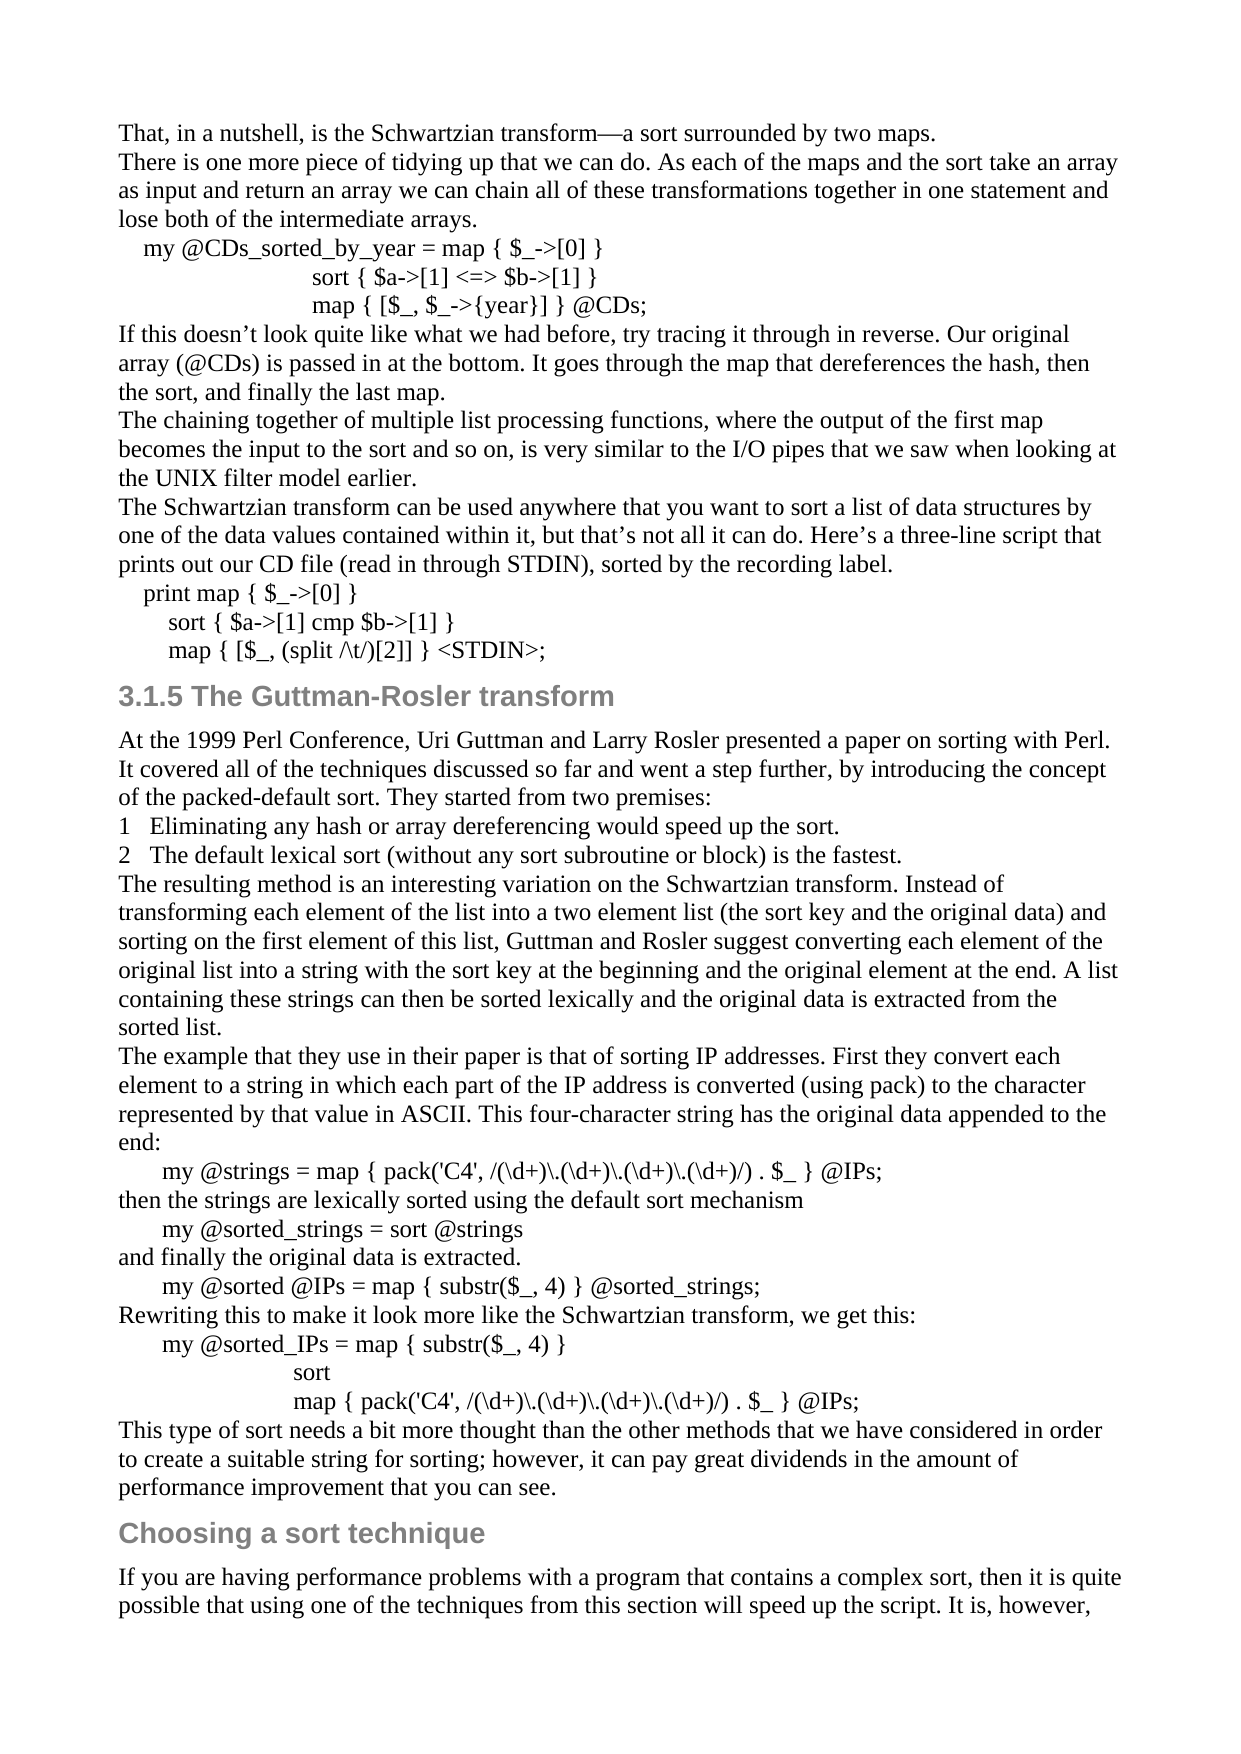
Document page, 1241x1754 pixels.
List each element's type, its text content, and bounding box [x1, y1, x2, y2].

text sort { $a->[1] <=> $b->[1] } [118, 262, 1122, 291]
text This type of sort needs a bit more thought than the other methods that we have considered in order to create a suitable string for sorting; however, it can pay great dividends in the amount of performance improvement that you can see. [118, 1415, 1122, 1501]
text my @sorted @IPs = map { substr($_, 4) } @sorted_strings; [118, 1271, 1122, 1300]
text There is one more piece of tidying up that we can do. As each of the maps and the sort take an array as input and return an array we can chain all of these transformations together in one statement and lose both of the intermediate arrays. [118, 147, 1122, 233]
text That, in a nutshell, is the Schwartzian transform—a sort surrounded by two maps. [118, 118, 1122, 147]
text sort { $a->[1] cmp $b->[1] } [118, 607, 1122, 636]
text map { [$_, $_->{year}] } @CDs; [118, 291, 1122, 319]
text 2 The default lexical sort (without any sort subroutine or block) is the fastest. [118, 840, 1122, 869]
text map { pack('C4', /(\d+)\.(\d+)\.(\d+)\.(\d+)/) . $_ } @IPs; [118, 1386, 1122, 1415]
text At the 1999 Perl Conference, Uri Guttman and Larry Rosler presented a paper on sorting with Perl. It covered all of the techniques discussed so far and went a step further, by introducing the concept of the packed-default sort. They started from two premises: [118, 725, 1122, 811]
text 1 Eliminating any hash or array dereferencing would speed up the sort. [118, 811, 1122, 840]
text The Schwartzian transform can be used anywhere that you want to sort a list of data structures by one of the data values contained within it, but that’s not all it can do. Here’s a three-line script that prints out our CD file (read in through STDIN), sorted by the recording label. [118, 492, 1122, 578]
text The example that they use in their paper is that of sorting IP addresses. First they convert each element to a string in which each part of the IP address is converted (using pack) to the character represented by that value in ASCII. This four-character string has the original data appended to the end: [118, 1041, 1122, 1156]
text The resulting method is an interesting variation on the Schwartzian transform. Instead of transforming each element of the list into a two element list (the sort key and the original data) and sorting on the first element of this list, Guttman and Rosler suggest converting each element of the original list into a string with the sort key at the beginning and the original element at the end. A list containing these strings can then be sorted lexically and the original data is extracted from the sorted list. [118, 869, 1122, 1041]
text map { [$_, (split /\t/)[2]] } <STDIN>; [118, 636, 1122, 664]
text Rewriting this to make it look more like the Schwartzian transform, we get this: [118, 1300, 1122, 1329]
text and finally the original data is extracted. [118, 1242, 1122, 1271]
subtitle 3.1.5 The Guttman-Rosler transform [118, 679, 1122, 712]
text my @strings = map { pack('C4', /(\d+)\.(\d+)\.(\d+)\.(\d+)/) . $_ } @IPs; [118, 1156, 1122, 1185]
text print map { $_->[0] } [118, 578, 1122, 607]
text my @CDs_sorted_by_year = map { $_->[0] } [118, 233, 1122, 262]
text If this doesn’t look quite like what we had before, try tracing it through in reverse. Our original array (@CDs) is passed in at the bottom. It goes through the map that dereferences the hash, then the sort, and finally the last map. [118, 319, 1122, 406]
text my @sorted_IPs = map { substr($_, 4) } [118, 1329, 1122, 1357]
text The chaining together of multiple list processing functions, where the output of the first map becomes the input to the sort and so on, is very similar to the I/O pipes that we saw when looking at the UNIX filter model earlier. [118, 406, 1122, 492]
subtitle Choosing a sort technique [118, 1516, 1122, 1549]
text then the strings are lexically sorted using the default sort mechanism [118, 1185, 1122, 1214]
text my @sorted_strings = sort @strings [118, 1214, 1122, 1242]
text sort [118, 1357, 1122, 1386]
text If you are having performance problems with a program that contains a complex sort, then it is quite possible that using one of the techniques from this section will speed up the script. It is, however, [118, 1562, 1122, 1619]
